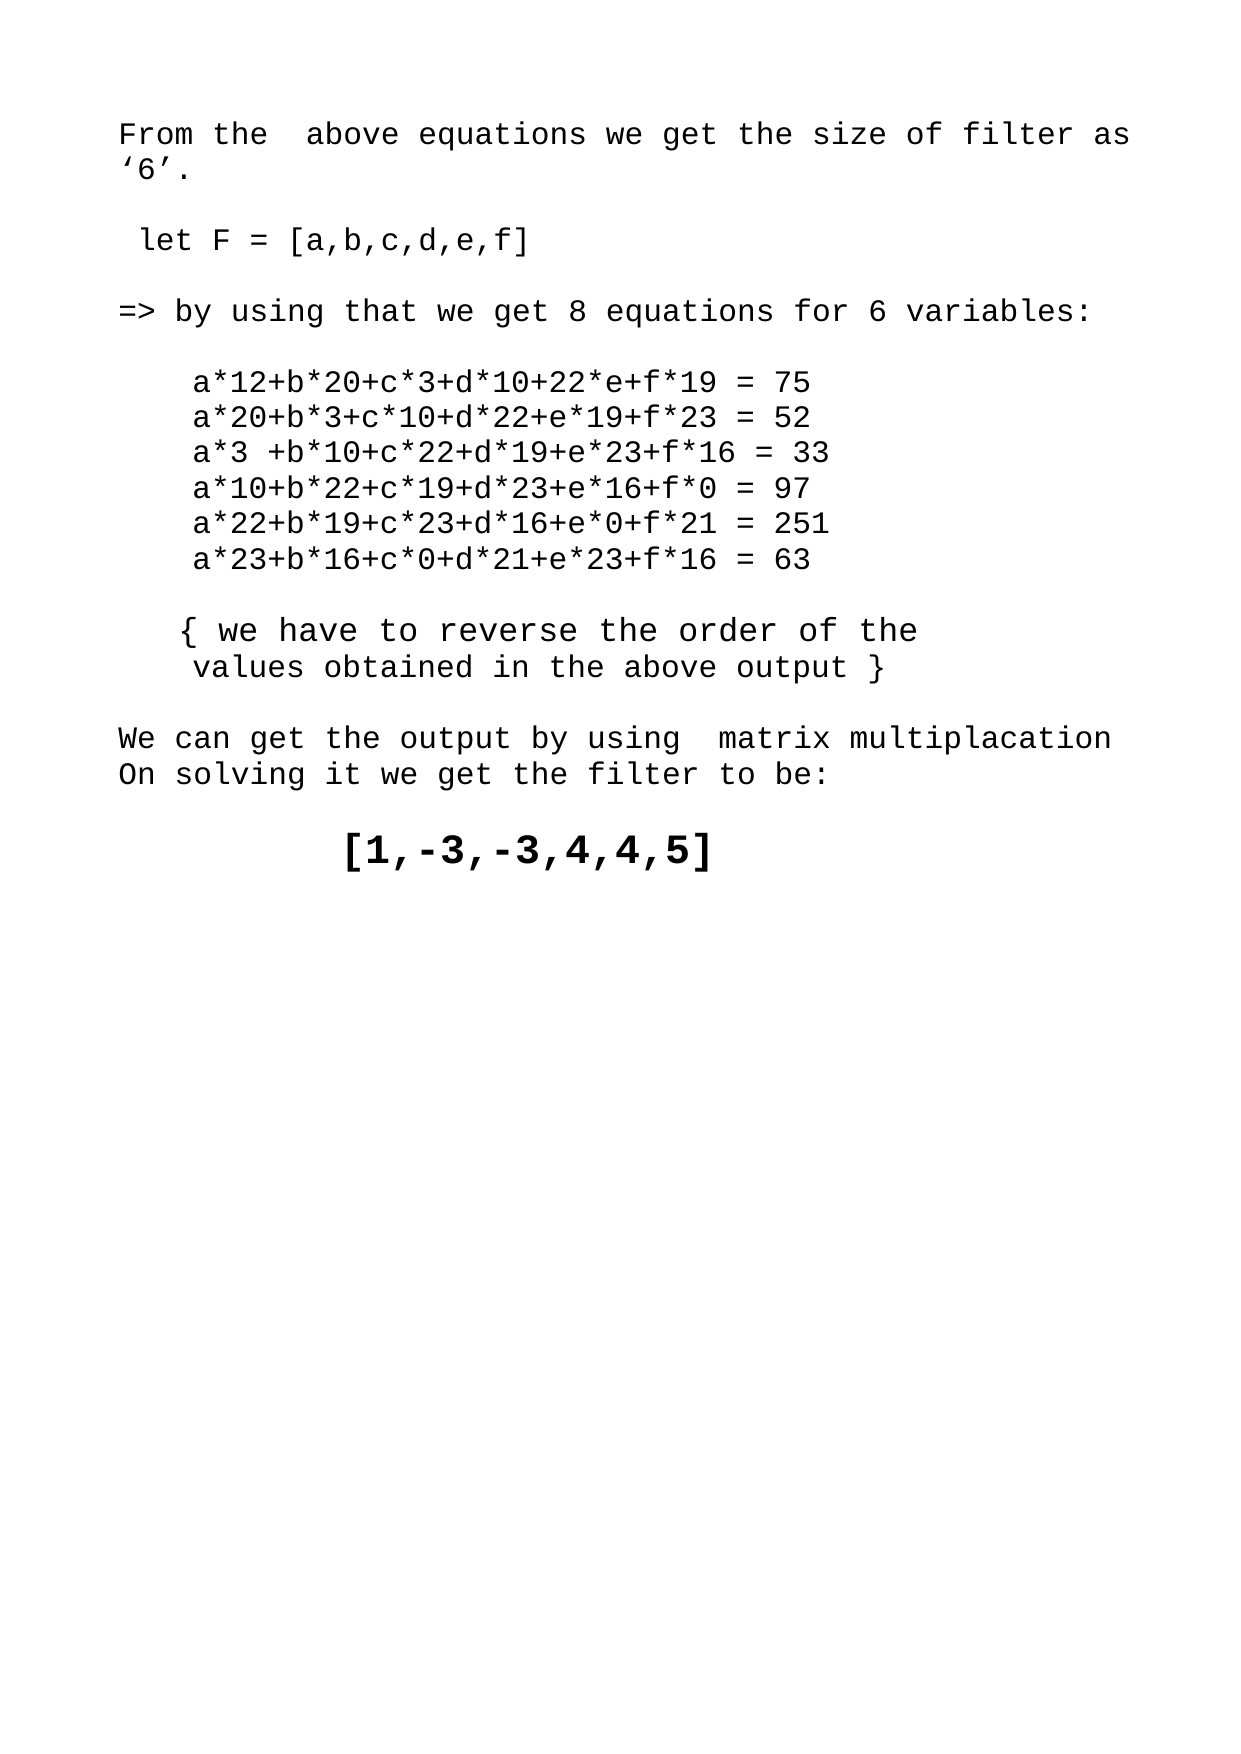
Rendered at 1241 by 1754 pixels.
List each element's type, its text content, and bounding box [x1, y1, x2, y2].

text a*10+b*22+c*19+d*23+e*16+f*0 = 97 [118, 472, 1170, 508]
text a*22+b*19+c*23+d*16+e*0+f*21 = 251 [118, 508, 1170, 543]
text a*20+b*3+c*10+d*22+e*19+f*23 = 52 [118, 401, 1170, 437]
text a*3 +b*10+c*22+d*19+e*23+f*16 = 33 [118, 437, 1170, 472]
text { we have to reverse the order of the [118, 614, 1170, 652]
text a*12+b*20+c*3+d*10+22*e+f*19 = 75 [118, 366, 1170, 401]
text [1,-3,-3,4,4,5] [118, 829, 1170, 876]
text We can get the output by using matrix multiplacation [118, 723, 1170, 758]
text From the above equations we get the size of filter as ‘6’. [118, 118, 1170, 189]
text => by using that we get 8 equations for 6 variables: [118, 295, 1170, 331]
text a*23+b*16+c*0+d*21+e*23+f*16 = 63 [118, 543, 1170, 578]
text values obtained in the above output } [118, 652, 1170, 687]
text On solving it we get the filter to be: [118, 758, 1170, 793]
text let F = [a,b,c,d,e,f] [118, 224, 1170, 260]
